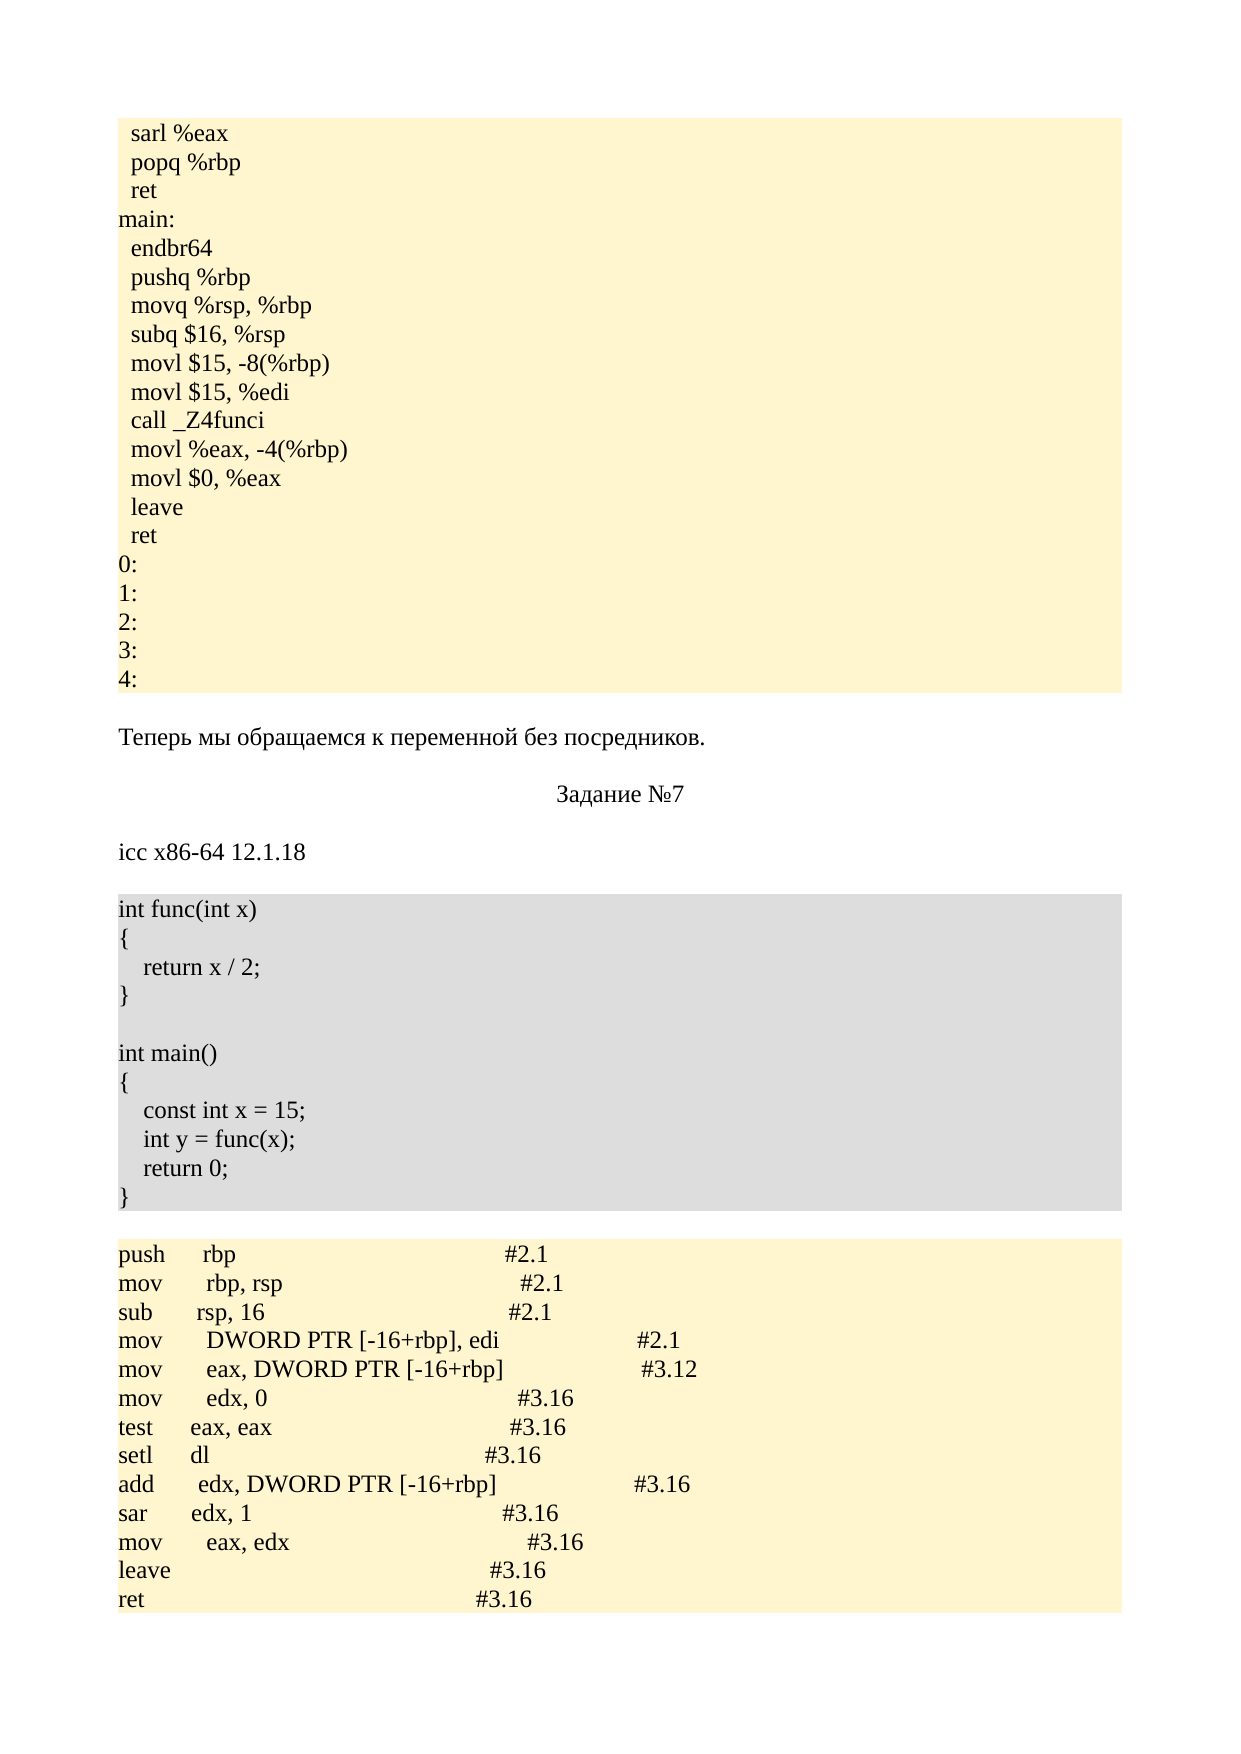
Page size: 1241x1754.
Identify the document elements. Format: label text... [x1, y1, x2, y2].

text return 0; [118, 1153, 1122, 1182]
text sar edx, 1 #3.16 [118, 1498, 1122, 1527]
text movl $15, %edi [118, 377, 1122, 406]
text pushq %rbp [118, 262, 1122, 291]
text leave [118, 492, 1122, 521]
text endbr64 [118, 233, 1122, 262]
text { [118, 1067, 1122, 1096]
text push rbp #2.1 [118, 1239, 1122, 1268]
text setl dl #3.16 [118, 1441, 1122, 1469]
text 4: [118, 664, 1122, 693]
text ret #3.16 [118, 1584, 1122, 1613]
text int y = func(x); [118, 1124, 1122, 1153]
text main: [118, 204, 1122, 233]
text Теперь мы обращаемся к переменной без посредников. [118, 722, 1122, 751]
text const int x = 15; [118, 1096, 1122, 1124]
text movl %eax, -4(%rbp) [118, 434, 1122, 463]
text ret [118, 176, 1122, 204]
text return x / 2; [118, 952, 1122, 981]
text leave #3.16 [118, 1556, 1122, 1584]
text test eax, eax #3.16 [118, 1412, 1122, 1441]
text mov eax, DWORD PTR [-16+rbp] #3.12 [118, 1354, 1122, 1383]
text movl $0, %eax [118, 463, 1122, 492]
text sub rsp, 16 #2.1 [118, 1297, 1122, 1326]
text } [118, 1182, 1122, 1211]
text int func(int x) [118, 894, 1122, 923]
text mov eax, edx #3.16 [118, 1527, 1122, 1556]
text icc x86-64 12.1.18 [118, 837, 1122, 866]
text movq %rsp, %rbp [118, 291, 1122, 319]
text sarl %eax [118, 118, 1122, 147]
text 2: [118, 607, 1122, 636]
text mov edx, 0 #3.16 [118, 1383, 1122, 1412]
text movl $15, -8(%rbp) [118, 348, 1122, 377]
text Задание №7 [118, 779, 1122, 808]
text } [118, 981, 1122, 1009]
text subq $16, %rsp [118, 319, 1122, 348]
text add edx, DWORD PTR [-16+rbp] #3.16 [118, 1469, 1122, 1498]
text popq %rbp [118, 147, 1122, 176]
text 0: [118, 549, 1122, 578]
text int main() [118, 1038, 1122, 1067]
text mov rbp, rsp #2.1 [118, 1268, 1122, 1297]
text call _Z4funci [118, 406, 1122, 434]
text { [118, 923, 1122, 952]
text mov DWORD PTR [-16+rbp], edi #2.1 [118, 1326, 1122, 1354]
text ret [118, 521, 1122, 549]
text 3: [118, 636, 1122, 664]
text 1: [118, 578, 1122, 607]
